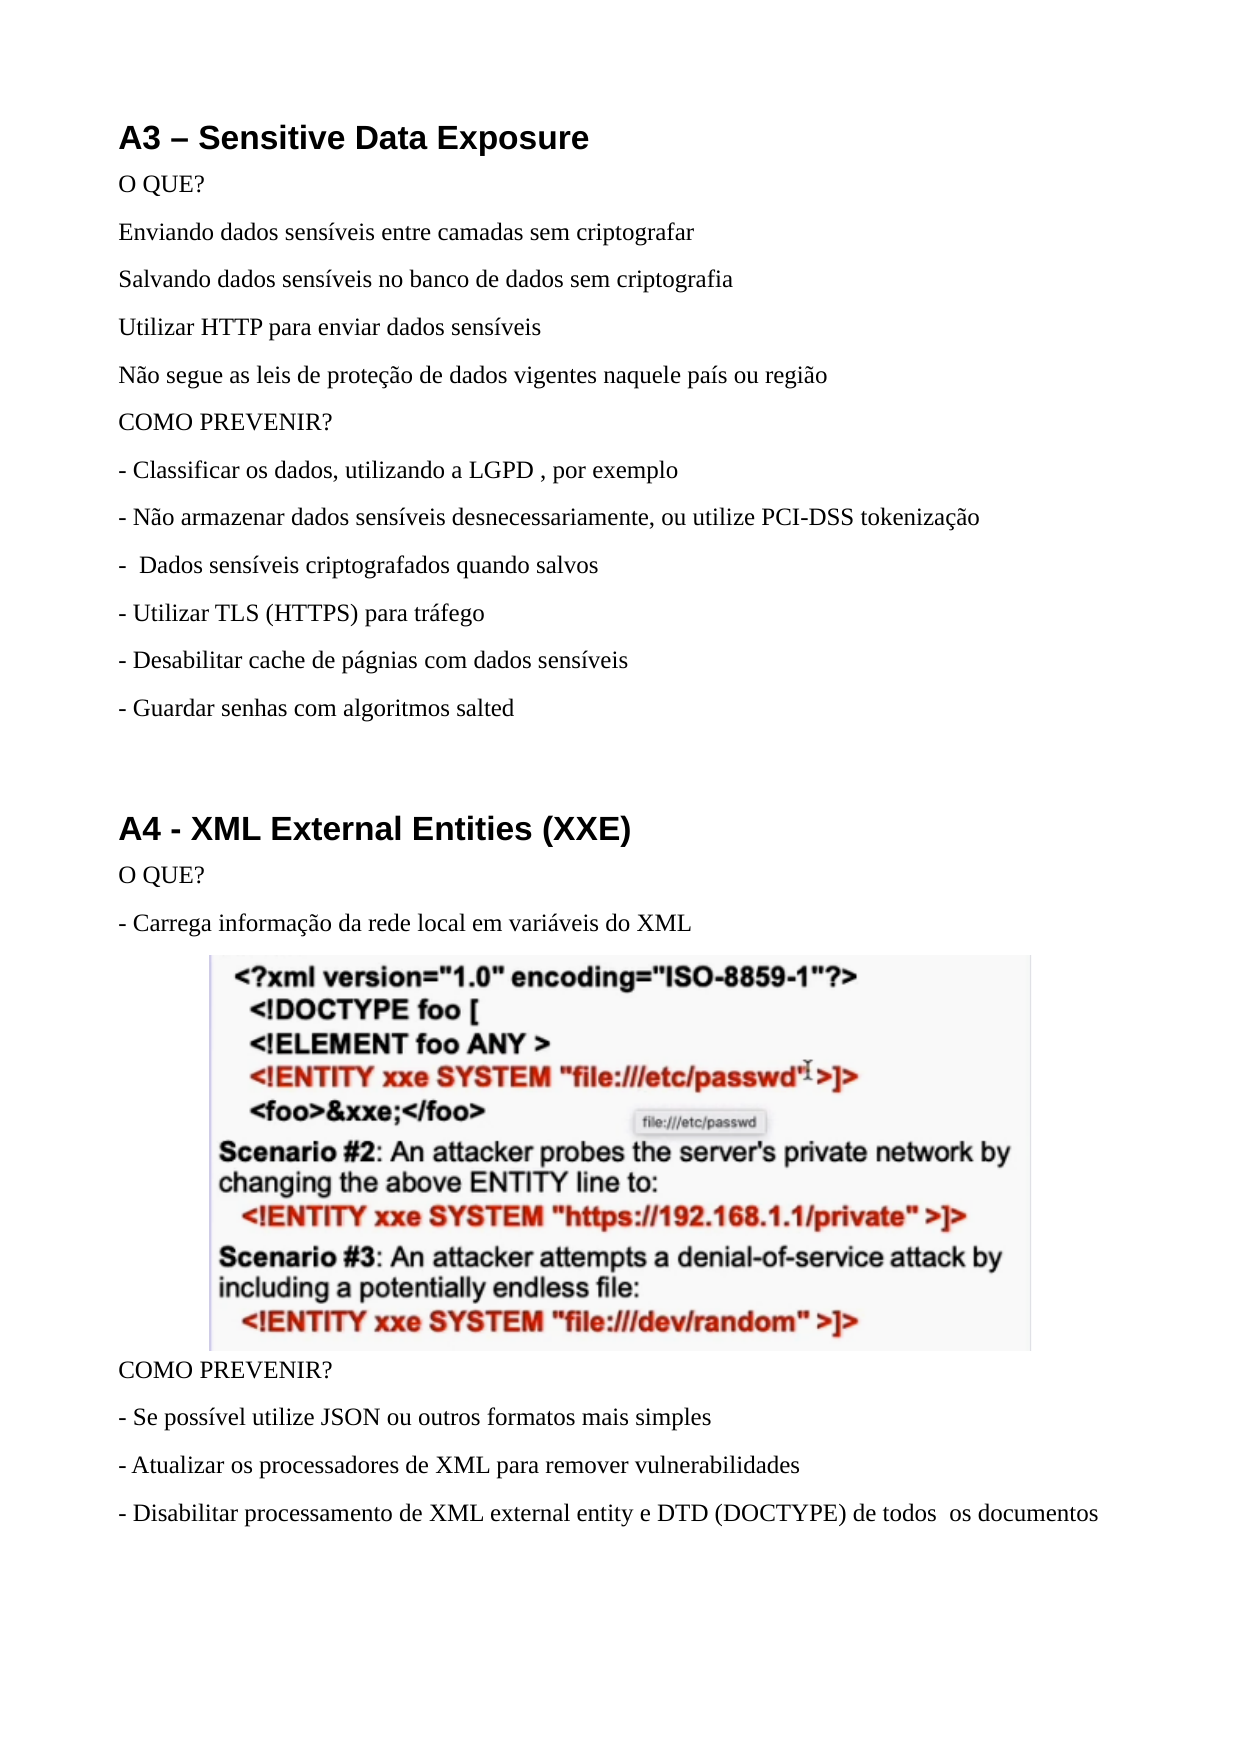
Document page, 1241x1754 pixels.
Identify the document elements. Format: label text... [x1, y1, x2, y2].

text Enviando dados sensíveis entre camadas sem criptografar [118, 217, 1122, 246]
text Salvando dados sensíveis no banco de dados sem criptografia [118, 264, 1122, 293]
text - Dados sensíveis criptografados quando salvos [118, 550, 1122, 579]
text - Desabilitar cache de págnias com dados sensíveis [118, 645, 1122, 674]
text - Se possível utilize JSON ou outros formatos mais simples [118, 1402, 1122, 1431]
text - Utilizar TLS (HTTPS) para tráfego [118, 598, 1122, 626]
text COMO PREVENIR? [118, 407, 1122, 436]
text O QUE? [118, 169, 1122, 198]
text Não segue as leis de proteção de dados vigentes naquele país ou região [118, 360, 1122, 388]
subtitle A3 – Sensitive Data Exposure [118, 118, 1122, 157]
text - Atualizar os processadores de XML para remover vulnerabilidades [118, 1450, 1122, 1479]
subtitle A4 - XML External Entities (XXE) [118, 809, 1122, 848]
text O QUE? [118, 860, 1122, 889]
text - Disabilitar processamento de XML external entity e DTD (DOCTYPE) de todos os documentos [118, 1498, 1122, 1526]
text - Guardar senhas com algoritmos salted [118, 693, 1122, 722]
text - Classificar os dados, utilizando a LGPD , por exemplo [118, 455, 1122, 484]
text - Não armazenar dados sensíveis desnecessariamente, ou utilize PCI-DSS tokenização [118, 502, 1122, 531]
text Utilizar HTTP para enviar dados sensíveis [118, 312, 1122, 341]
text COMO PREVENIR? [118, 955, 1122, 1383]
picture [209, 955, 1032, 1351]
text - Carrega informação da rede local em variáveis do XML [118, 908, 1122, 936]
